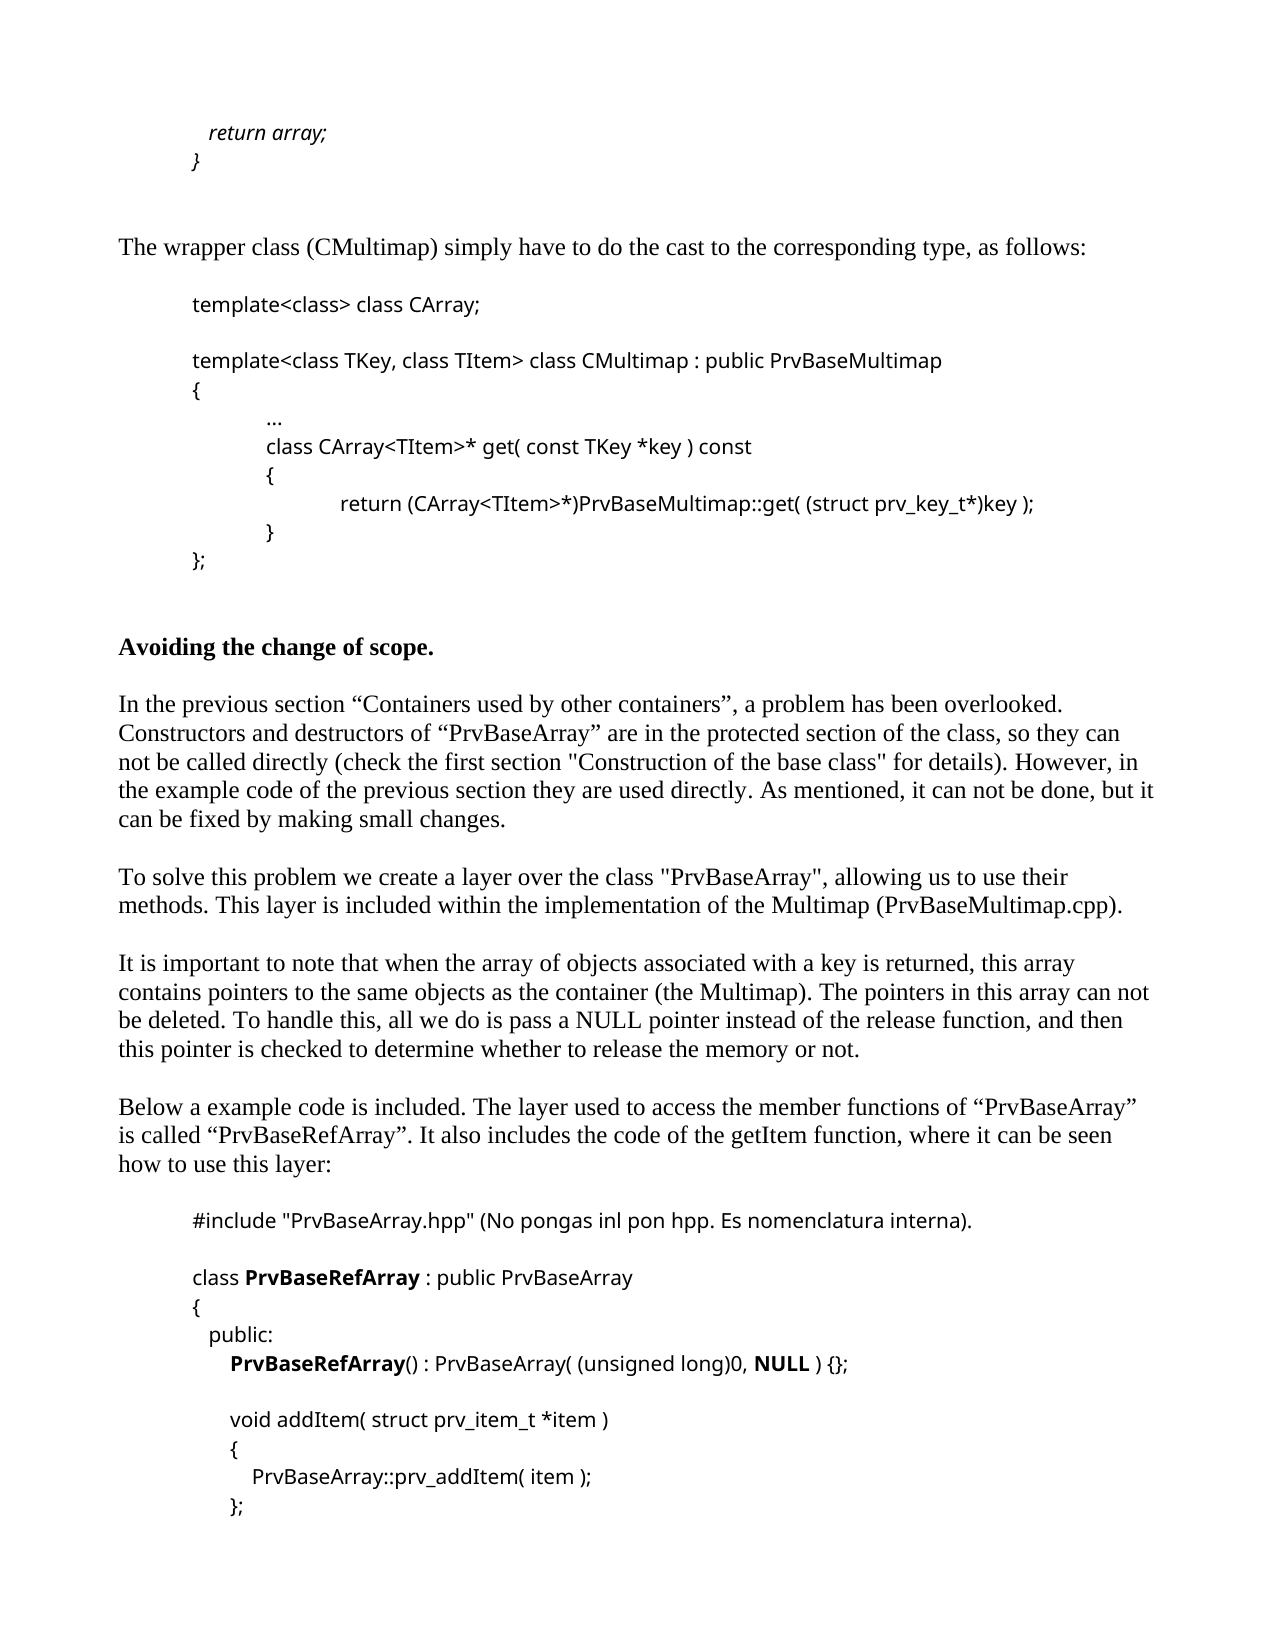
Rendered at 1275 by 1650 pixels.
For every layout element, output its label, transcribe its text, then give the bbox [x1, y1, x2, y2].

text return (CArray<TItem>*)PrvBaseMultimap::get( (struct prv_key_t*)key ); [192, 489, 1157, 517]
text Avoiding the change of scope. [118, 632, 1157, 660]
text void addItem( struct prv_item_t *item ) [192, 1406, 1157, 1434]
text #include "PrvBaseArray.hpp" (No pongas inl pon hpp. Es nomenclatura interna). [192, 1207, 1157, 1235]
text PrvBaseArray::prv_addItem( item ); [192, 1462, 1157, 1491]
text public: [192, 1320, 1157, 1349]
text template<class> class CArray; [192, 290, 1157, 318]
text class CArray<TItem>* get( const TKey *key ) const [192, 432, 1157, 460]
text { [192, 375, 1157, 403]
text } [192, 147, 1157, 204]
text }; [192, 546, 1157, 574]
text Below a example code is included. The layer used to access the member functions of “PrvBaseArray” is called “PrvBaseRefArray”. It also includes the code of the getItem function, where it can be seen how to use this layer: [118, 1092, 1157, 1178]
text return array; [192, 118, 1157, 147]
text class PrvBaseRefArray : public PrvBaseArray [192, 1263, 1157, 1292]
text In the previous section “Containers used by other containers”, a problem has been overlooked. Constructors and destructors of “PrvBaseArray” are in the protected section of the class, so they can not be called directly (check the first section "Construction of the base class" for details). However, in the example code of the previous section they are used directly. As mentioned, it can not be done, but it can be fixed by making small changes. [118, 689, 1157, 833]
text }; [192, 1491, 1157, 1519]
text ... [192, 403, 1157, 432]
text It is important to note that when the array of objects associated with a key is returned, this array contains pointers to the same objects as the container (the Multimap). The pointers in this array can not be deleted. To handle this, all we do is pass a NULL pointer instead of the release function, and then this pointer is checked to determine whether to release the memory or not. [118, 948, 1157, 1063]
text The wrapper class (CMultimap) simply have to do the cast to the corresponding type, as follows: [118, 204, 1157, 261]
text } [192, 517, 1157, 546]
text { [192, 1434, 1157, 1462]
text { [192, 1292, 1157, 1320]
text { [192, 460, 1157, 489]
text template<class TKey, class TItem> class CMultimap : public PrvBaseMultimap [192, 347, 1157, 375]
text To solve this problem we create a layer over the class "PrvBaseArray", allowing us to use their methods. This layer is included within the implementation of the Multimap (PrvBaseMultimap.cpp). [118, 862, 1157, 919]
text PrvBaseRefArray() : PrvBaseArray( (unsigned long)0, NULL ) {}; [192, 1349, 1157, 1377]
